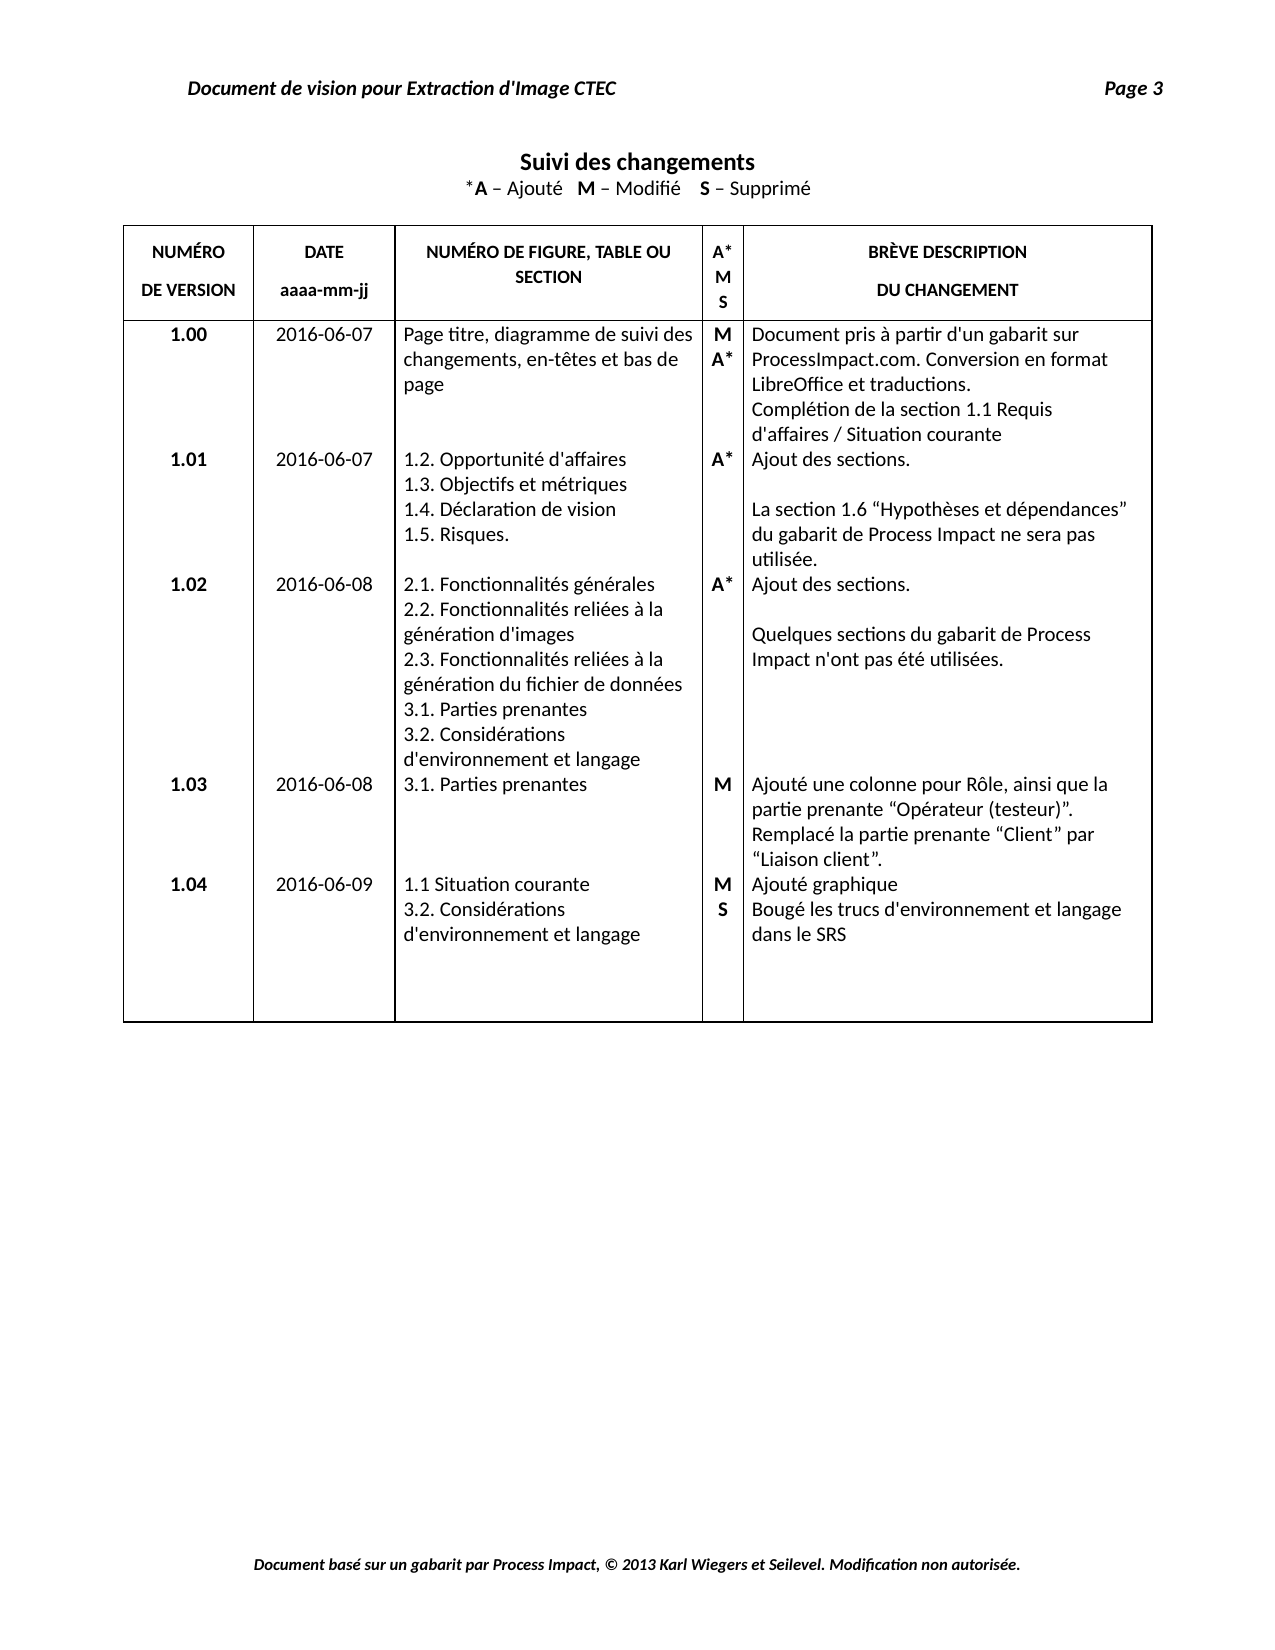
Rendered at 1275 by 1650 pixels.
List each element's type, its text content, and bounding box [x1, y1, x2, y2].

table_cell 1.00 [124, 321, 253, 446]
table_cell 3.1. Parties prenantes [396, 771, 702, 871]
table_cell [254, 971, 394, 996]
table_cell MA* [703, 321, 743, 446]
table_cell [124, 996, 253, 1021]
table_cell Ajouté une colonne pour Rôle, ainsi que la partie prenante “Opérateur (testeur)”. Remplacé la partie prenante “Client” par “Liaison client”. [744, 771, 1151, 871]
table_cell 1.03 [124, 771, 253, 871]
table_cell [703, 971, 743, 996]
table_cell M [703, 771, 743, 871]
table_cell 1.1 Situation courante 3.2. Considérations d'environnement et langage [396, 871, 702, 946]
table_cell MS [703, 871, 743, 946]
table_cell Page titre, diagramme de suivi des changements, en-têtes et bas de page [396, 321, 702, 446]
table_header BRÈVE DESCRIPTION DU CHANGEMENT [744, 226, 1151, 320]
table_cell 2016-06-07 [254, 321, 394, 446]
table_cell [396, 946, 702, 971]
text Suivi des changements [187, 150, 1087, 175]
table_cell 1.02 [124, 571, 253, 771]
table_cell A* [703, 571, 743, 771]
table_cell Ajout des sections. La section 1.6 “Hypothèses et dépendances” du gabarit de Process Impact ne sera pas utilisée. [744, 446, 1151, 571]
table_cell 1.2. Opportunité d'affaires 1.3. Objectifs et métriques 1.4. Déclaration de vision 1.5. Risques. [396, 446, 702, 571]
table_cell Ajouté graphique Bougé les trucs d'environnement et langage dans le SRS [744, 871, 1151, 946]
table_cell [703, 996, 743, 1021]
table_cell [396, 971, 702, 996]
text *A – Ajouté M – Modifié S – Supprimé [187, 175, 1087, 200]
table_cell 1.04 [124, 871, 253, 946]
table_cell [396, 996, 702, 1021]
table_header NUMÉRO DE FIGURE, TABLE OU SECTION [396, 226, 702, 320]
table_cell [744, 946, 1151, 971]
table_header DATE aaaa-mm-jj [254, 226, 394, 320]
table_cell 2016-06-08 [254, 771, 394, 871]
table_cell 2.1. Fonctionnalités générales 2.2. Fonctionnalités reliées à la génération d'images 2.3. Fonctionnalités reliées à la génération du fichier de données 3.1. Parties prenantes 3.2. Considérations d'environnement et langage [396, 571, 702, 771]
table_cell A* [703, 446, 743, 571]
table_cell [124, 946, 253, 971]
table_header NUMÉRO DE VERSION [124, 226, 253, 320]
table_cell [254, 946, 394, 971]
table_cell [254, 996, 394, 1021]
table_cell Document pris à partir d'un gabarit sur ProcessImpact.com. Conversion en format LibreOffice et traductions. Complétion de la section 1.1 Requis d'affaires / Situation courante [744, 321, 1151, 446]
table_cell 1.01 [124, 446, 253, 571]
table_header A* M S [703, 226, 743, 320]
table_cell 2016-06-08 [254, 571, 394, 771]
table_cell [124, 971, 253, 996]
table_cell [703, 946, 743, 971]
table_cell 2016-06-09 [254, 871, 394, 946]
table_cell 2016-06-07 [254, 446, 394, 571]
table_cell [744, 971, 1151, 996]
table_cell Ajout des sections. Quelques sections du gabarit de Process Impact n'ont pas été utilisées. [744, 571, 1151, 771]
table_cell [744, 996, 1151, 1021]
